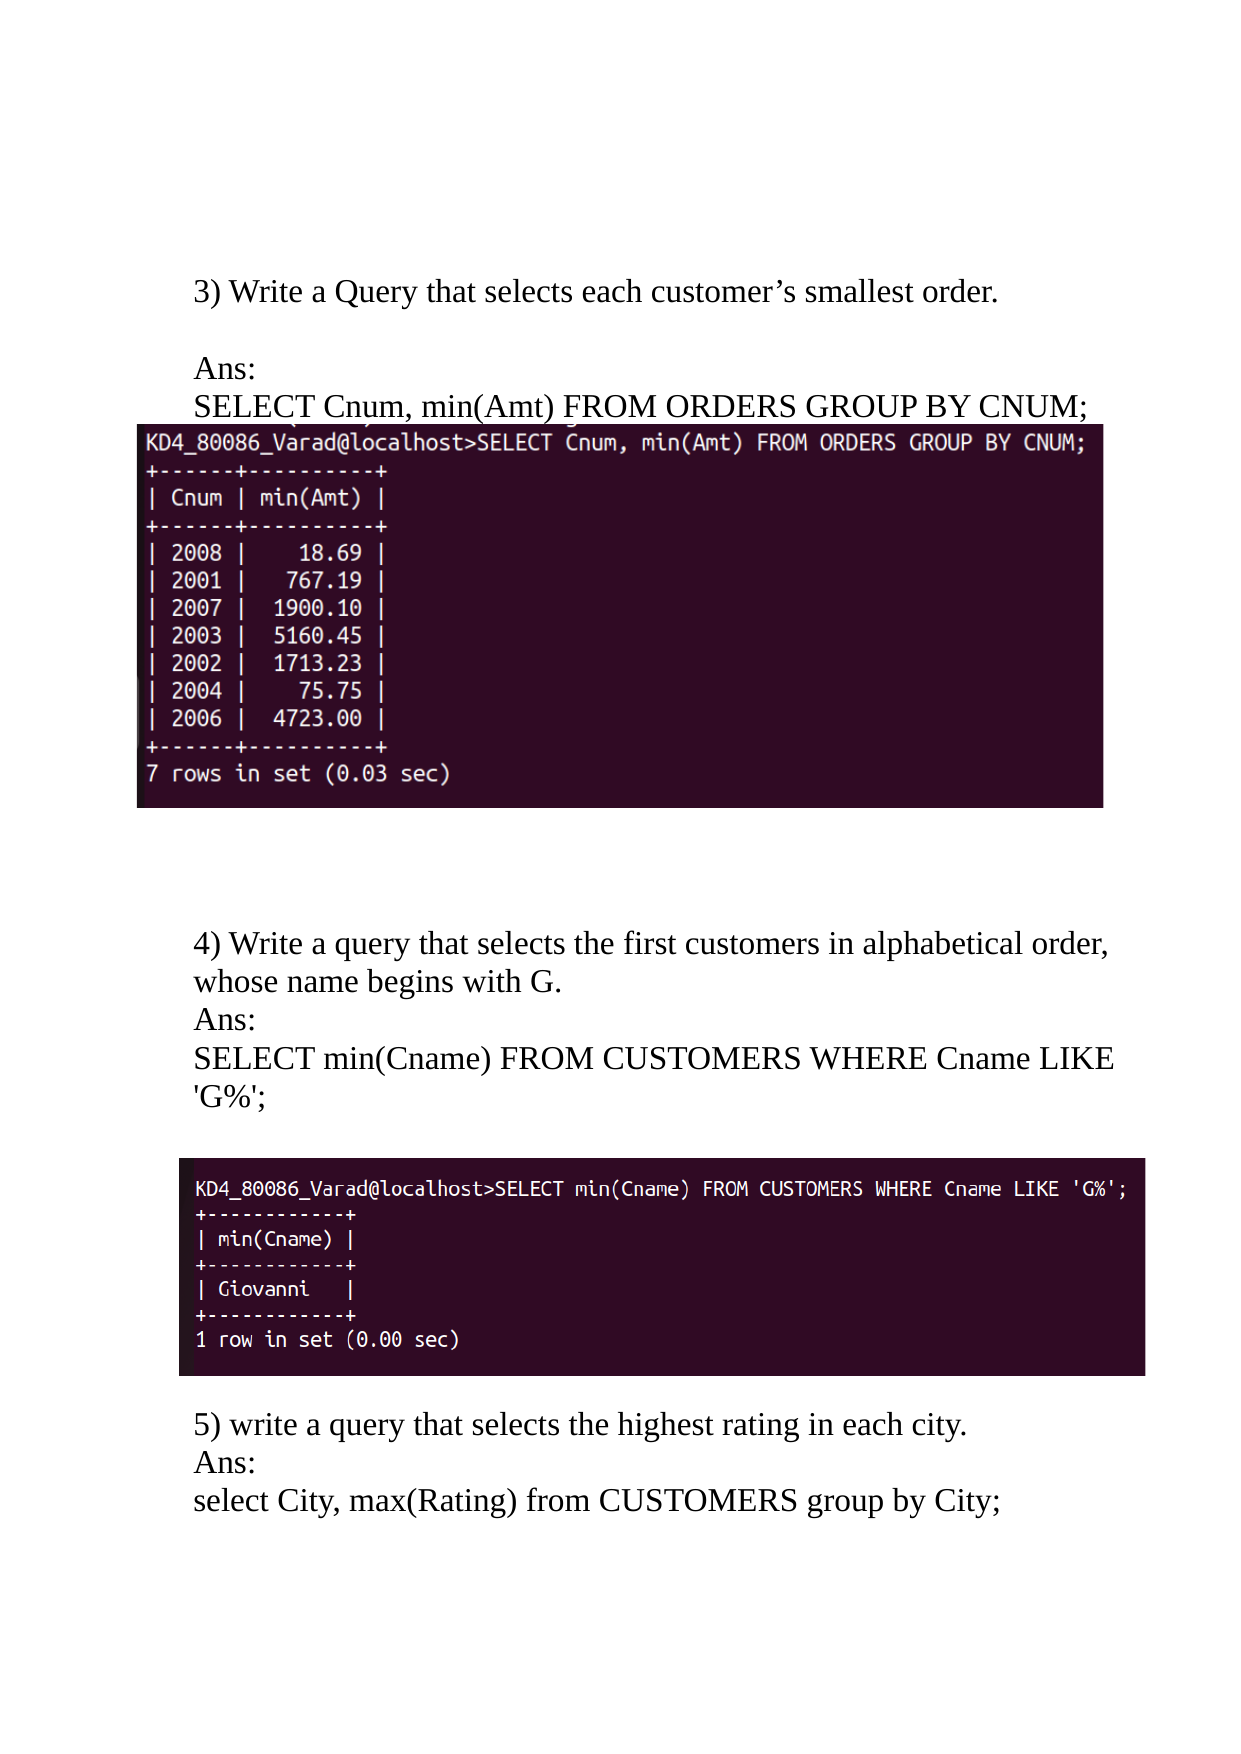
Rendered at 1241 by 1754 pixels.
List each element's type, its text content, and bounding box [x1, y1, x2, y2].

list 4) Write a query that selects the first customers in alphabetical order, whose name begins with G. [156, 923, 1122, 999]
picture [136, 424, 1104, 808]
list Ans: [156, 999, 1122, 1038]
list 3) Write a Query that selects each customer’s smallest order. Ans: SELECT Cnum, min(Amt) FROM ORDERS GROUP BY CNUM; [156, 118, 1122, 425]
picture [179, 1158, 1146, 1376]
list SELECT min(Cname) FROM CUSTOMERS WHERE Cname LIKE 'G%'; 5) write a query that selects the highest rating in each city. Ans: select City, max(Rating) from CUSTOMERS group by City; [156, 1038, 1122, 1634]
